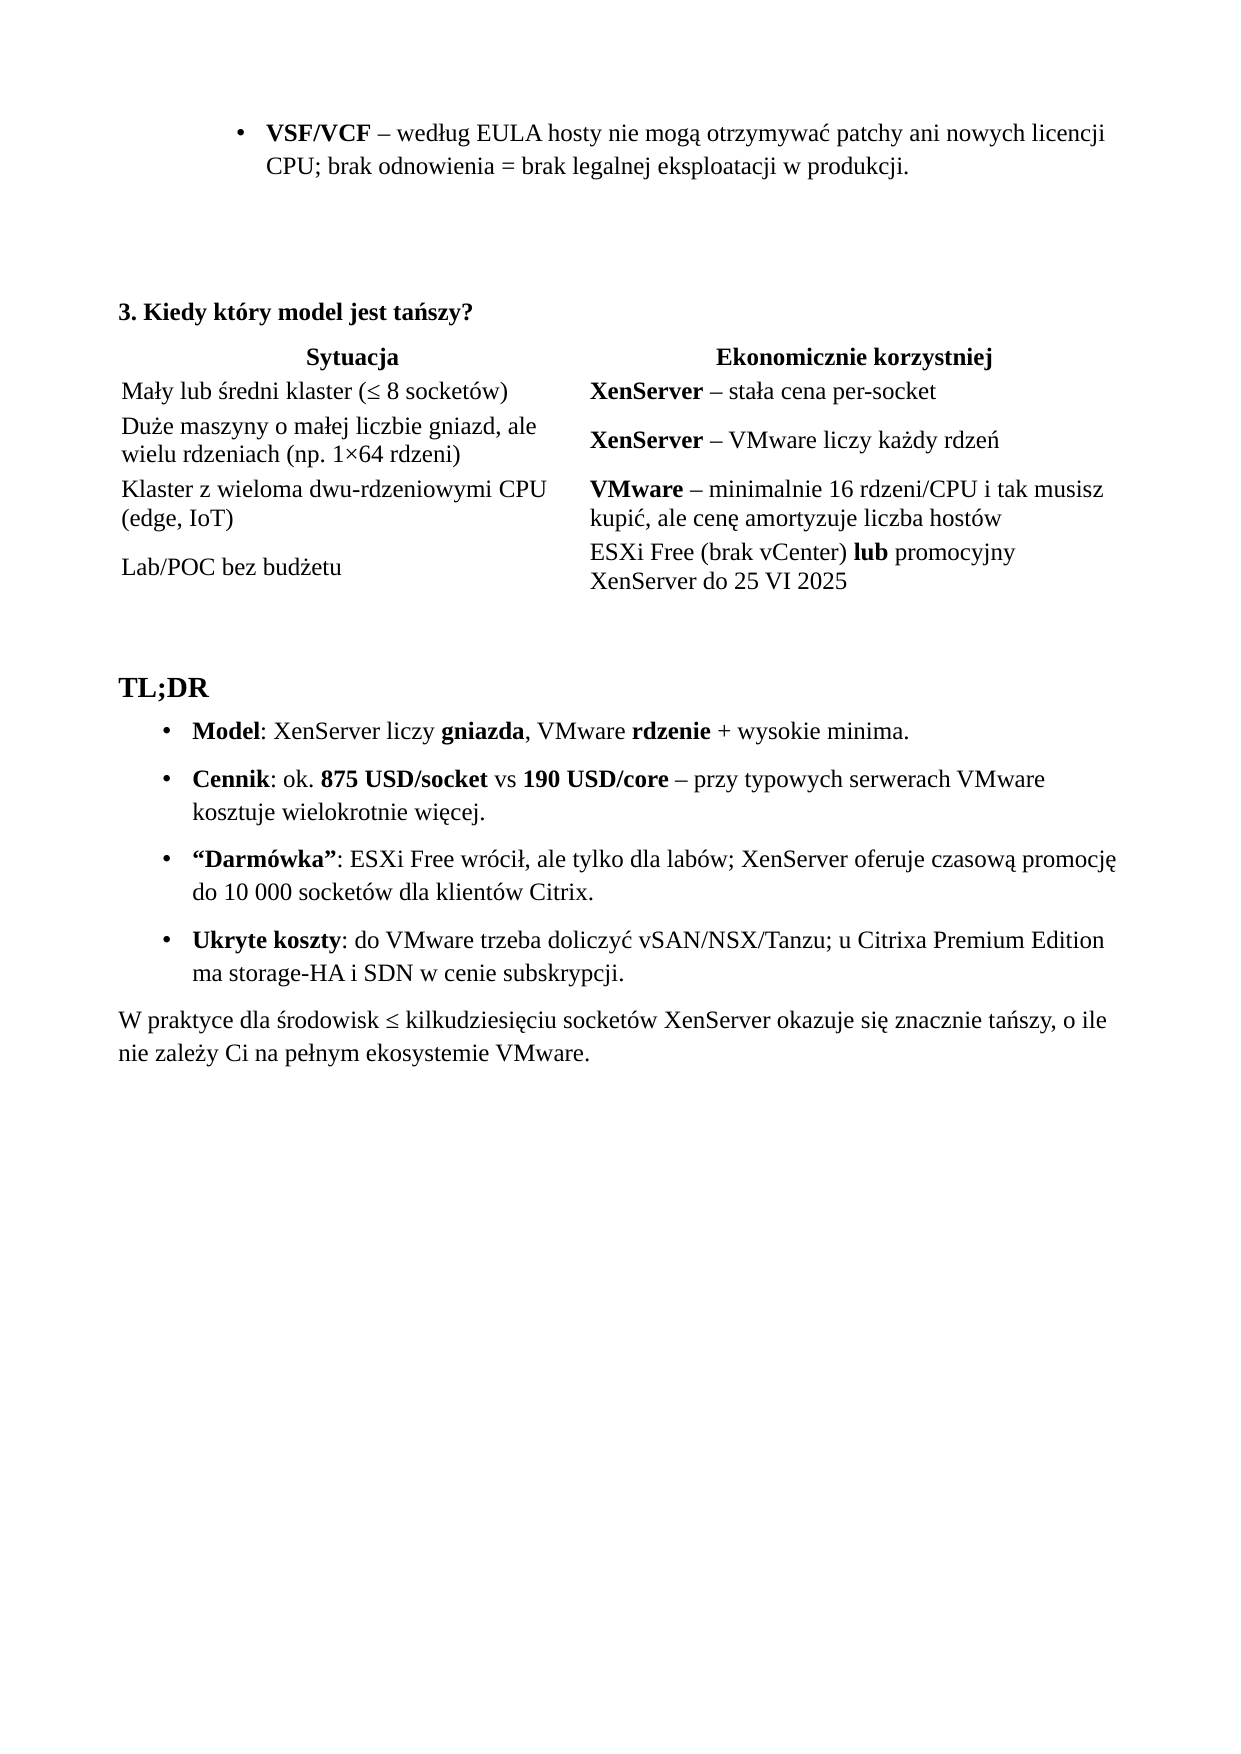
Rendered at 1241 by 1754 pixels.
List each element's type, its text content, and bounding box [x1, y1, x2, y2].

table_cell XenServer – stała cena per-socket [587, 373, 1122, 408]
list Model: XenServer liczy gniazda, VMware rdzenie + wysokie minima. [162, 716, 1122, 745]
subtitle 3. Kiedy który model jest tańszy? [118, 297, 1122, 326]
list VSF/VCF – według EULA hosty nie mogą otrzymywać patchy ani nowych licencji CPU; brak odnowienia = brak legalnej eksploatacji w produkcji. [236, 118, 1122, 180]
table_cell Lab/POC bez budżetu [118, 535, 587, 598]
text W praktyce dla środowisk ≤ kilkudziesięciu socketów XenServer okazuje się znacznie tańszy, o ile nie zależy Ci na pełnym ekosystemie VMware. [118, 1006, 1122, 1067]
table_header Ekonomicznie korzystniej [587, 339, 1122, 373]
list Ukryte koszty: do VMware trzeba doliczyć vSAN/NSX/Tanzu; u Citrixa Premium Edition ma storage-HA i SDN w cenie subskrypcji. [162, 925, 1122, 987]
list “Darmówka”: ESXi Free wrócił, ale tylko dla labów; XenServer oferuje czasową promocję do 10 000 socketów dla klientów Citrix. [162, 844, 1122, 906]
table_header Sytuacja [118, 339, 587, 373]
subtitle TL;DR [118, 670, 1122, 703]
table_cell VMware – minimalnie 16 rdzeni/CPU i tak musisz kupić, ale cenę amortyzuje liczba hostów [587, 471, 1122, 534]
table_cell Klaster z wieloma dwu-rdzeniowymi CPU (edge, IoT) [118, 471, 587, 534]
list Cennik: ok. 875 USD/socket vs 190 USD/core – przy typowych serwerach VMware kosztuje wielokrotnie więcej. [162, 764, 1122, 825]
table_cell ESXi Free (brak vCenter) lub promocyjny XenServer do 25 VI 2025 [587, 535, 1122, 598]
table_cell Mały lub średni klaster (≤ 8 socketów) [118, 373, 587, 408]
table_cell Duże maszyny o małej liczbie gniazd, ale wielu rdzeniach (np. 1×64 rdzeni) [118, 408, 587, 471]
table_cell XenServer – VMware liczy każdy rdzeń [587, 408, 1122, 471]
